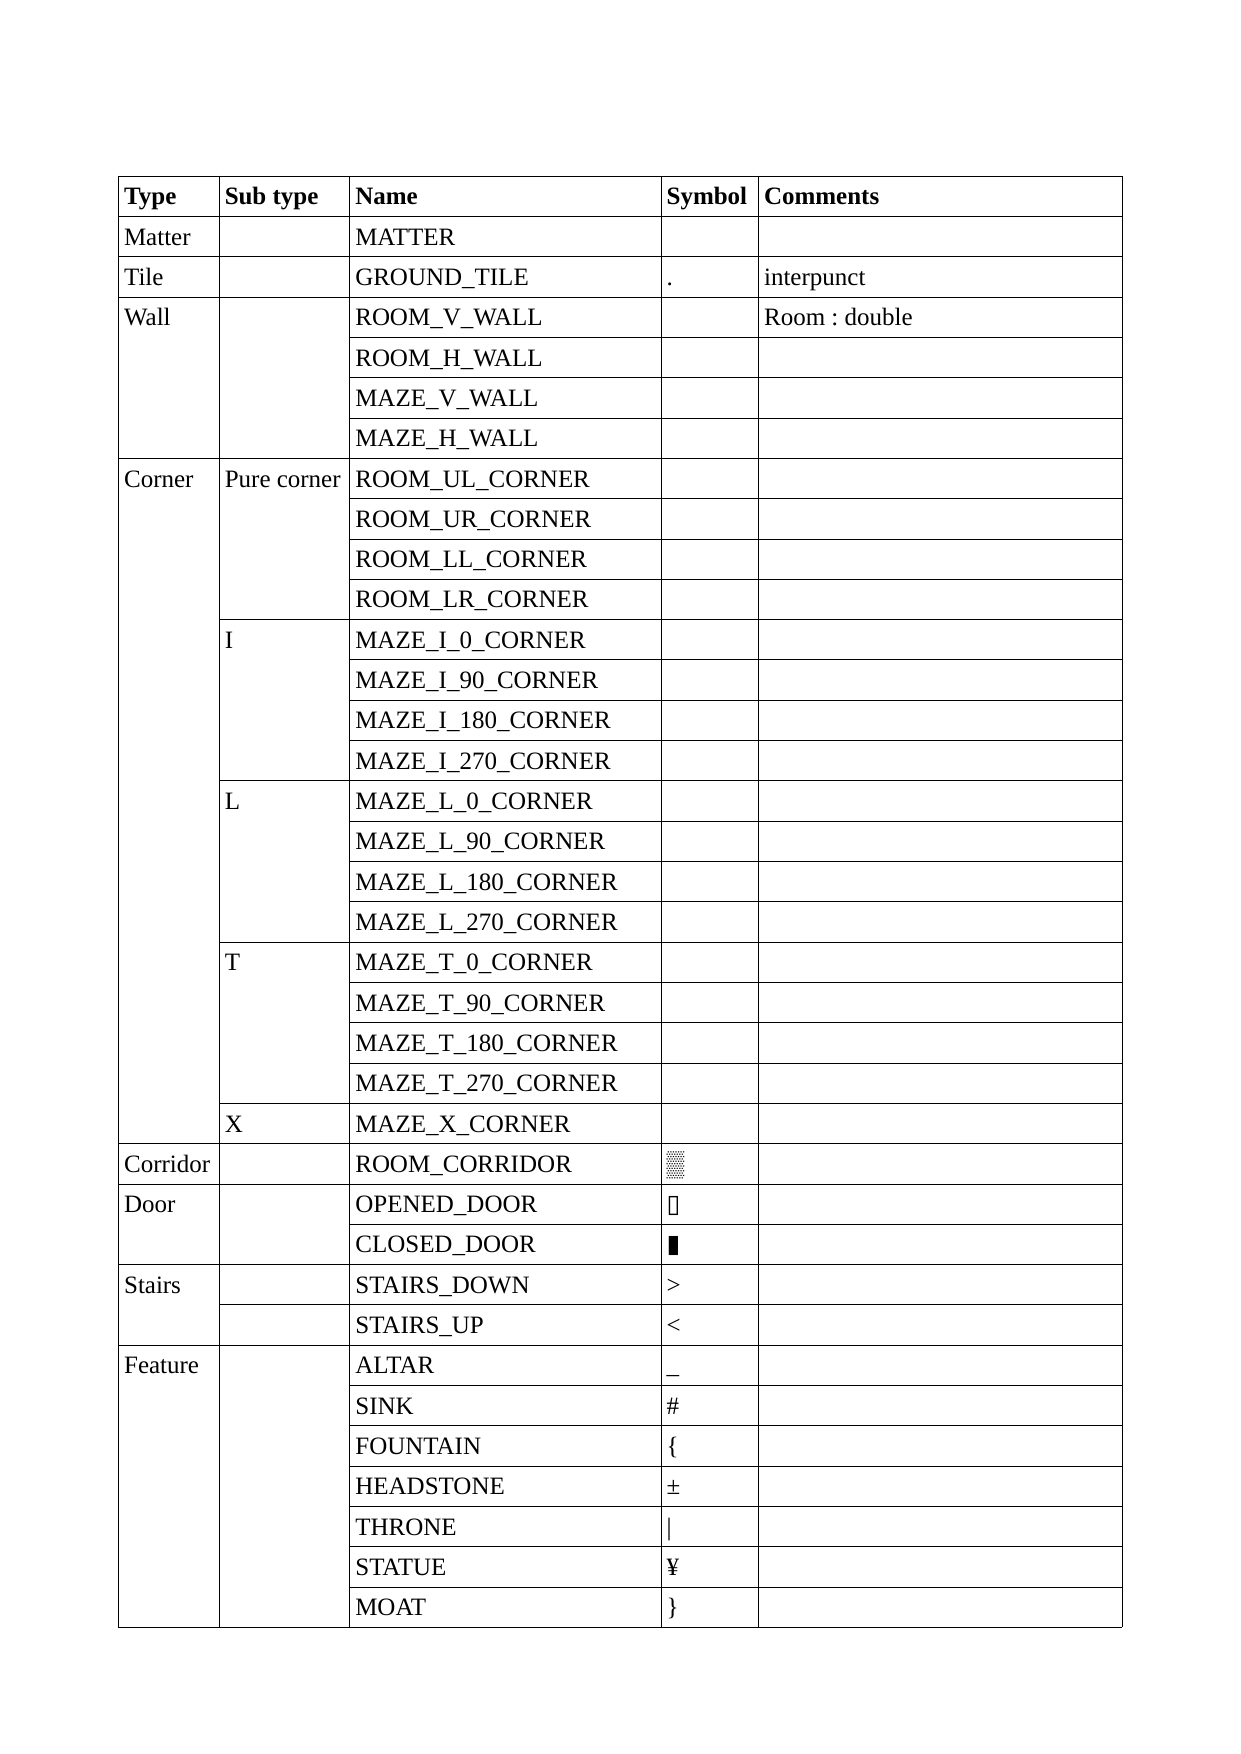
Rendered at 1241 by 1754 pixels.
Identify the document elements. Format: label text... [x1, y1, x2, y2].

table_cell ROOM_V_WALL [350, 298, 661, 337]
table_cell [759, 378, 1122, 417]
table_cell [220, 298, 349, 458]
table_cell [759, 580, 1122, 619]
table_cell [759, 781, 1122, 821]
table_cell [759, 1467, 1122, 1506]
table_cell ± [662, 1467, 758, 1506]
table_cell ROOM_LL_CORNER [350, 540, 661, 579]
table_cell [759, 217, 1122, 256]
table_cell MOAT [350, 1588, 661, 1627]
table_cell ROOM_UR_CORNER [350, 499, 661, 538]
table_cell } [662, 1588, 758, 1627]
table_cell [759, 660, 1122, 700]
table_cell interpunct [759, 257, 1122, 297]
table_cell _ [662, 1346, 758, 1385]
table_cell HEADSTONE [350, 1467, 661, 1506]
table_cell MAZE_T_180_CORNER [350, 1023, 661, 1062]
table_cell [220, 217, 349, 256]
table_cell [759, 741, 1122, 780]
table_cell [759, 1023, 1122, 1062]
table_cell ROOM_H_WALL [350, 338, 661, 377]
table_cell [662, 741, 758, 780]
table_cell MAZE_L_270_CORNER [350, 902, 661, 942]
table_cell [220, 1305, 349, 1345]
table_cell [759, 1426, 1122, 1466]
table_cell STAIRS_DOWN [350, 1265, 661, 1304]
table_cell [662, 620, 758, 659]
table_cell MAZE_L_90_CORNER [350, 822, 661, 861]
table_cell ROOM_UL_CORNER [350, 459, 661, 498]
table_cell [759, 1305, 1122, 1345]
table_cell [662, 217, 758, 256]
table_cell CLOSED_DOOR [350, 1225, 661, 1264]
table_cell [759, 419, 1122, 458]
table_cell Pure corner [220, 459, 349, 619]
table_cell Stairs [119, 1265, 219, 1345]
table_cell [220, 1346, 349, 1627]
table_cell [759, 1346, 1122, 1385]
table_cell Room : double [759, 298, 1122, 337]
table_cell MAZE_T_0_CORNER [350, 943, 661, 982]
table_cell [662, 902, 758, 942]
table_cell [662, 660, 758, 700]
table_cell [759, 1064, 1122, 1103]
table_cell MAZE_X_CORNER [350, 1104, 661, 1143]
table_header Comments [759, 177, 1122, 216]
table_cell L [220, 781, 349, 942]
table_cell STAIRS_UP [350, 1305, 661, 1345]
table_cell [759, 1588, 1122, 1627]
table_cell MAZE_T_270_CORNER [350, 1064, 661, 1103]
table_cell # [662, 1386, 758, 1425]
table_cell [220, 257, 349, 297]
table_cell [759, 1547, 1122, 1587]
table_cell ALTAR [350, 1346, 661, 1385]
table_cell OPENED_DOOR [350, 1185, 661, 1224]
table_cell [759, 862, 1122, 901]
table_cell MAZE_T_90_CORNER [350, 983, 661, 1022]
table_cell ROOM_CORRIDOR [350, 1144, 661, 1183]
table_cell [662, 943, 758, 982]
table_cell Corner [119, 459, 219, 1143]
table_cell [759, 1104, 1122, 1143]
table_cell [759, 1185, 1122, 1224]
table_cell [220, 1144, 349, 1183]
table_cell [662, 822, 758, 861]
table_cell [662, 1023, 758, 1062]
table_cell [662, 338, 758, 377]
table_cell T [220, 943, 349, 1103]
table_cell . [662, 257, 758, 297]
table_cell < [662, 1305, 758, 1345]
table_cell Matter [119, 217, 219, 256]
table_cell MAZE_L_180_CORNER [350, 862, 661, 901]
table_cell Feature [119, 1346, 219, 1627]
table_cell [759, 822, 1122, 861]
table_cell SINK [350, 1386, 661, 1425]
table_cell Corridor [119, 1144, 219, 1183]
table_cell MAZE_V_WALL [350, 378, 661, 417]
table_cell [759, 1265, 1122, 1304]
table_cell Door [119, 1185, 219, 1264]
table_cell [662, 459, 758, 498]
table_cell THRONE [350, 1507, 661, 1546]
table_cell [662, 1104, 758, 1143]
table_cell | [662, 1507, 758, 1546]
table_cell ▒ [662, 1144, 758, 1183]
table_cell [662, 781, 758, 821]
table_cell MAZE_I_0_CORNER [350, 620, 661, 659]
table_cell [759, 902, 1122, 942]
table_cell [759, 1507, 1122, 1546]
table_cell STATUE [350, 1547, 661, 1587]
table_cell [662, 540, 758, 579]
table_cell FOUNTAIN [350, 1426, 661, 1466]
table_cell MATTER [350, 217, 661, 256]
table_cell { [662, 1426, 758, 1466]
table_cell [662, 419, 758, 458]
table_cell Wall [119, 298, 219, 458]
table_header Sub type [220, 177, 349, 216]
table_cell Tile [119, 257, 219, 297]
table_header Type [119, 177, 219, 216]
table_cell [759, 338, 1122, 377]
table_cell [662, 298, 758, 337]
table_cell ¥ [662, 1547, 758, 1587]
table_cell [759, 701, 1122, 740]
table_cell > [662, 1265, 758, 1304]
table_cell MAZE_I_90_CORNER [350, 660, 661, 700]
table_cell MAZE_H_WALL [350, 419, 661, 458]
table_cell [662, 862, 758, 901]
table_cell [759, 1225, 1122, 1264]
table_cell [662, 701, 758, 740]
table_cell MAZE_L_0_CORNER [350, 781, 661, 821]
table_cell ▮ [662, 1225, 758, 1264]
table_cell ▯ [662, 1185, 758, 1224]
table_cell MAZE_I_180_CORNER [350, 701, 661, 740]
table_cell [759, 1144, 1122, 1183]
table_header Name [350, 177, 661, 216]
table_cell [759, 1386, 1122, 1425]
table_cell [759, 620, 1122, 659]
table_cell X [220, 1104, 349, 1143]
table_cell [220, 1185, 349, 1264]
table_header Symbol [662, 177, 758, 216]
table_cell [662, 580, 758, 619]
table_cell [662, 983, 758, 1022]
table_cell [759, 459, 1122, 498]
table_cell [759, 983, 1122, 1022]
table_cell [662, 378, 758, 417]
table_cell [759, 540, 1122, 579]
table_cell MAZE_I_270_CORNER [350, 741, 661, 780]
table_cell ROOM_LR_CORNER [350, 580, 661, 619]
table_cell [220, 1265, 349, 1304]
table_cell I [220, 620, 349, 780]
table_cell [759, 499, 1122, 538]
table_cell [662, 499, 758, 538]
table_cell [759, 943, 1122, 982]
table_cell GROUND_TILE [350, 257, 661, 297]
table_cell [662, 1064, 758, 1103]
